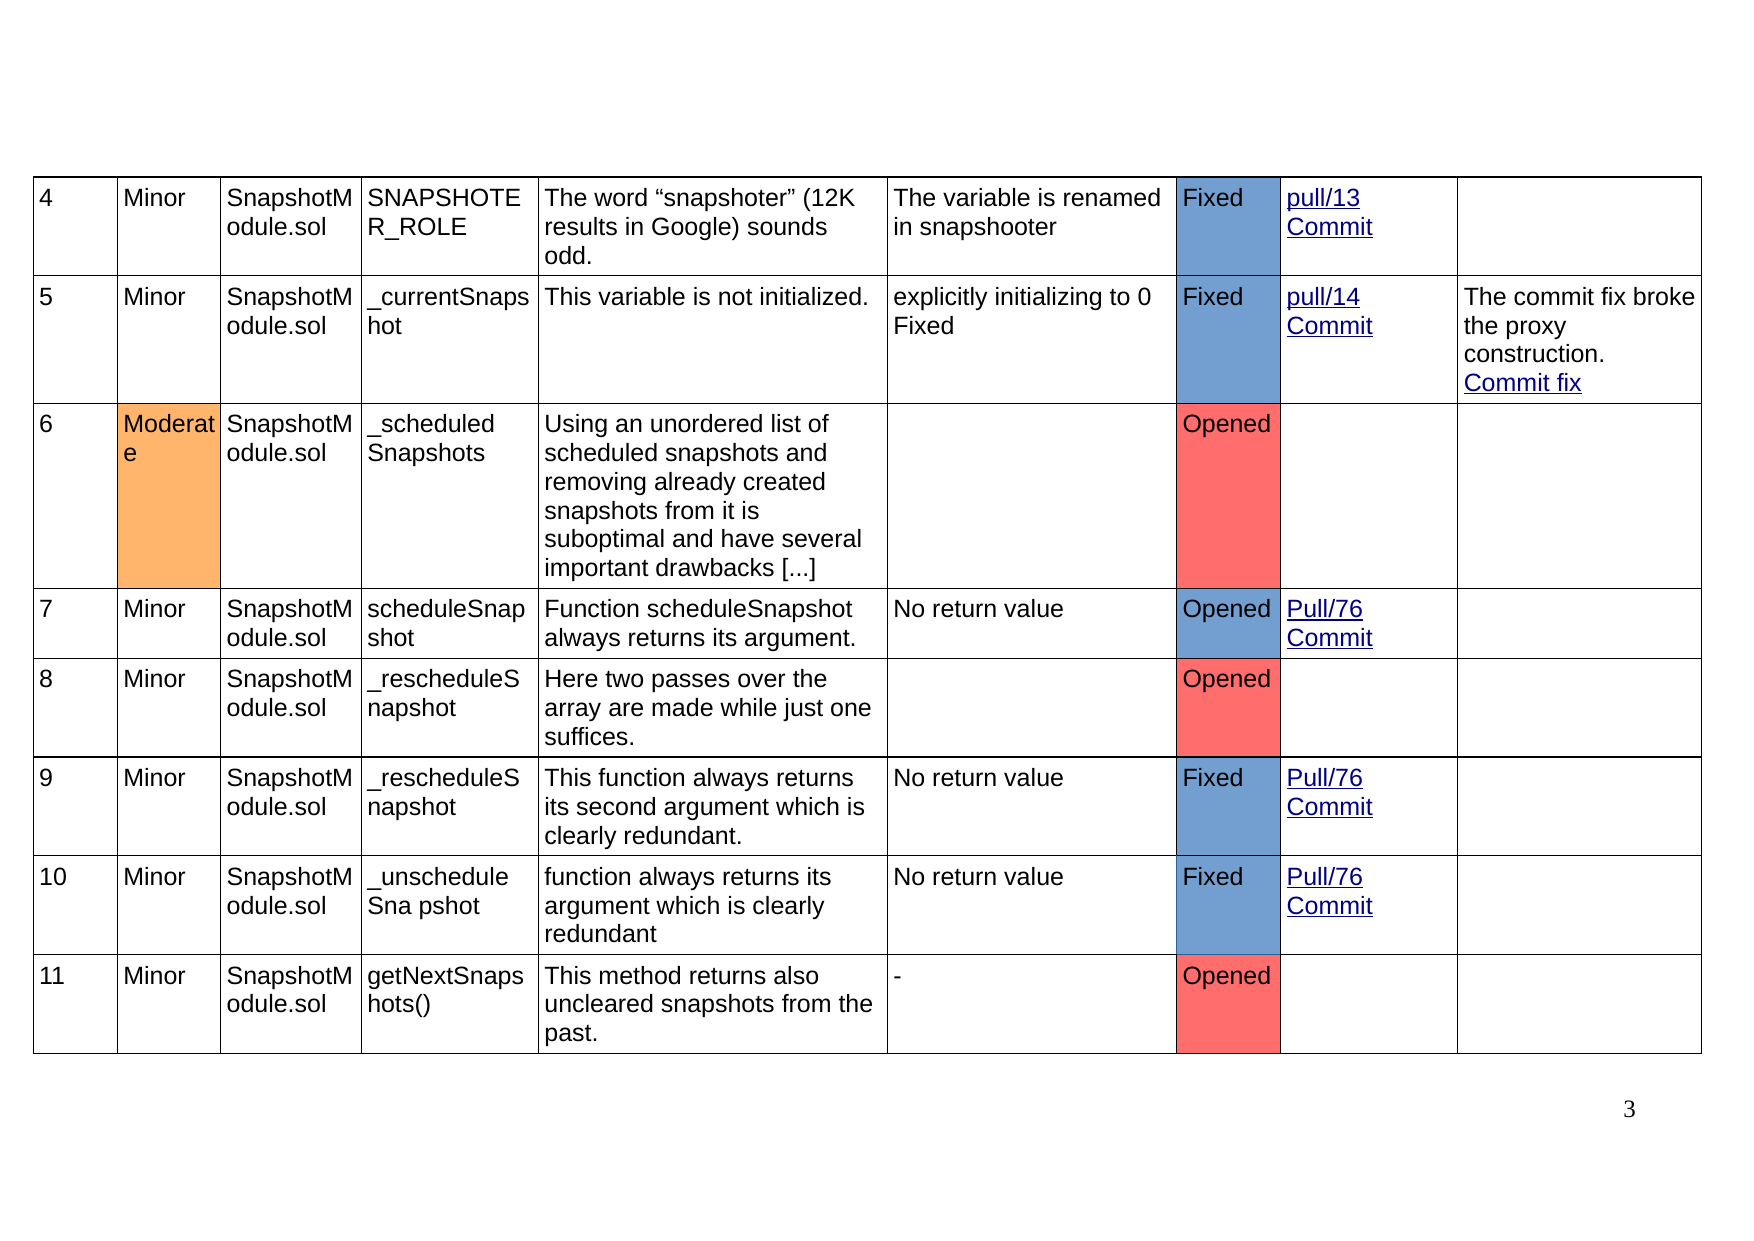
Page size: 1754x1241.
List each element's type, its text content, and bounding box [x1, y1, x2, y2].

table_cell [1281, 404, 1457, 588]
table_cell getNextSnapshots() [362, 955, 538, 1053]
table_cell 6 [34, 404, 117, 588]
table_cell 5 [34, 276, 117, 403]
table_cell [1281, 659, 1457, 756]
table_cell SnapshotModule.sol [221, 589, 361, 658]
table_cell Minor [118, 276, 220, 403]
table_cell The commit fix broke the proxy construction. Commit fix [1458, 276, 1701, 403]
table_cell The word “snapshoter” (12K results in Google) sounds odd. [539, 178, 887, 275]
table_cell 7 [34, 589, 117, 658]
table_cell Fixed [1177, 178, 1280, 275]
table_cell This function always returns its second argument which is clearly redundant. [539, 758, 887, 855]
table_cell [1458, 589, 1701, 658]
table_cell SNAPSHOTER_ROLE [362, 178, 538, 275]
table_cell SnapshotModule.sol [221, 404, 361, 588]
table_cell [1458, 856, 1701, 954]
table_cell pull/13 Commit [1281, 178, 1457, 275]
table_cell [1458, 659, 1701, 756]
table_cell Fixed [1177, 856, 1280, 954]
table_cell _unschedule Sna pshot [362, 856, 538, 954]
table_cell _rescheduleSnapshot [362, 659, 538, 756]
table_cell function always returns its argument which is clearly redundant [539, 856, 887, 954]
table_cell Opened [1177, 404, 1280, 588]
table_cell 9 [34, 758, 117, 855]
table_cell [1458, 404, 1701, 588]
table_cell Minor [118, 589, 220, 658]
table_cell explicitly initializing to 0 Fixed [888, 276, 1176, 403]
table_cell SnapshotModule.sol [221, 955, 361, 1053]
table_cell Using an unordered list of scheduled snapshots and removing already created snapshots from it is suboptimal and have several important drawbacks [...] [539, 404, 887, 588]
table_cell Function scheduleSnapshot always returns its argument. [539, 589, 887, 658]
table_cell [888, 404, 1176, 588]
table_cell SnapshotModule.sol [221, 758, 361, 855]
table_cell SnapshotModule.sol [221, 856, 361, 954]
table_cell No return value [888, 589, 1176, 658]
table_cell 4 [34, 178, 117, 275]
table_cell Here two passes over the array are made while just one suffices. [539, 659, 887, 756]
table_cell Pull/76 Commit [1281, 758, 1457, 855]
table_cell Minor [118, 955, 220, 1053]
table_cell _scheduled Snapshots [362, 404, 538, 588]
table_cell Pull/76 Commit [1281, 589, 1457, 658]
table_cell [888, 659, 1176, 756]
table_cell _rescheduleSnapshot [362, 758, 538, 855]
table_cell Opened [1177, 955, 1280, 1053]
table_cell Minor [118, 856, 220, 954]
table_cell SnapshotModule.sol [221, 659, 361, 756]
table_cell No return value [888, 758, 1176, 855]
table_cell Fixed [1177, 276, 1280, 403]
table_cell scheduleSnapshot [362, 589, 538, 658]
table_cell [1458, 178, 1701, 275]
table_cell Fixed [1177, 758, 1280, 855]
table_cell - [888, 955, 1176, 1053]
table_cell 10 [34, 856, 117, 954]
table_cell Pull/76 Commit [1281, 856, 1457, 954]
table_cell No return value [888, 856, 1176, 954]
table_cell Moderate [118, 404, 220, 588]
table_cell Opened [1177, 589, 1280, 658]
table_cell SnapshotModule.sol [221, 178, 361, 275]
table_cell 8 [34, 659, 117, 756]
table_cell SnapshotModule.sol [221, 276, 361, 403]
table_cell [1458, 758, 1701, 855]
table_cell The variable is renamed in snapshooter [888, 178, 1176, 275]
table_cell [1281, 955, 1457, 1053]
table_cell pull/14 Commit [1281, 276, 1457, 403]
table_cell This variable is not initialized. [539, 276, 887, 403]
table_cell Minor [118, 178, 220, 275]
table_cell Minor [118, 659, 220, 756]
table_cell 11 [34, 955, 117, 1053]
table_cell Opened [1177, 659, 1280, 756]
table_cell Minor [118, 758, 220, 855]
table_cell _currentSnapshot [362, 276, 538, 403]
table_cell This method returns also uncleared snapshots from the past. [539, 955, 887, 1053]
table_cell [1458, 955, 1701, 1053]
